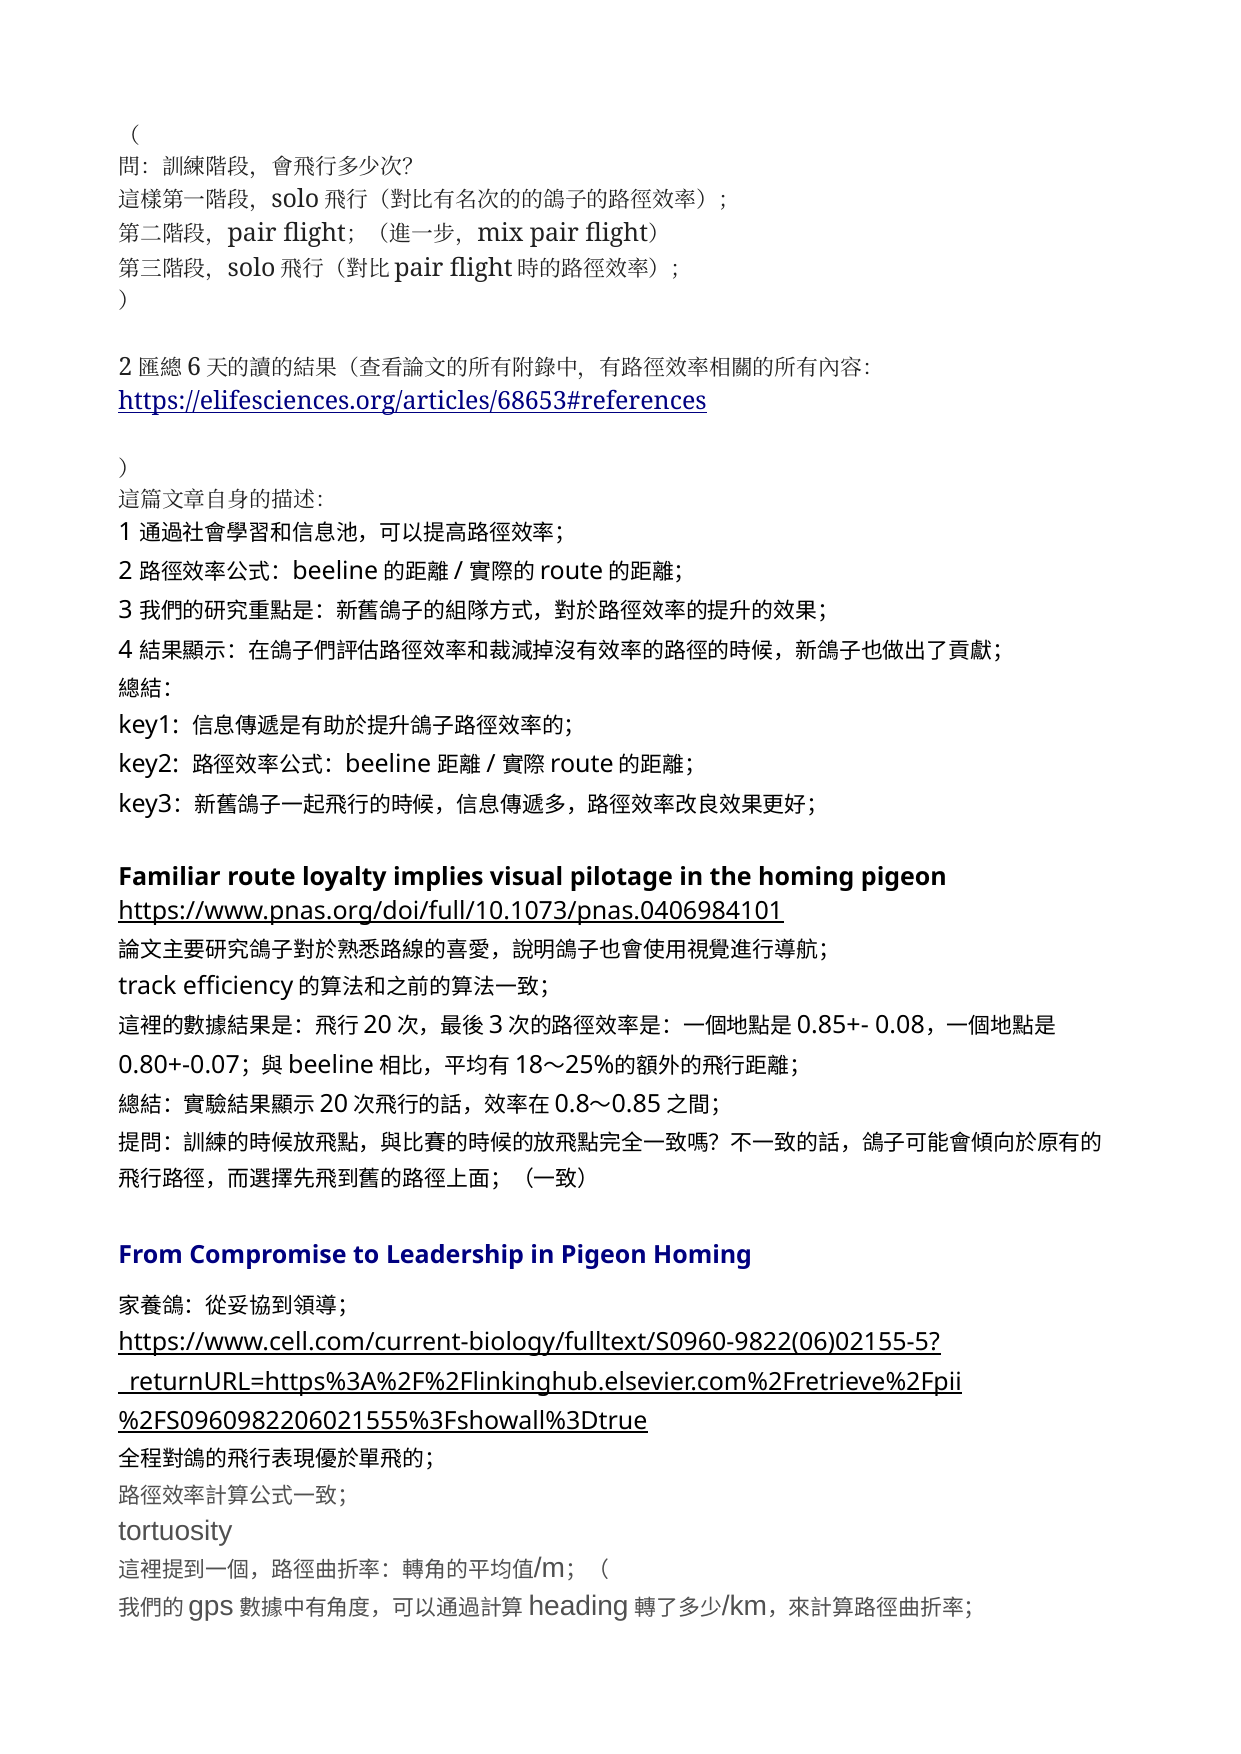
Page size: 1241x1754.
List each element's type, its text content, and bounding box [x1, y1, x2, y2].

text https://www.cell.com/current-biology/fulltext/S0960-9822(06)02155-5?_returnURL=https%3A%2F%2Flinkinghub.elsevier.com%2Fretrieve%2Fpii%2FS0960982206021555%3Fshowall%3Dtrue [118, 1324, 1122, 1436]
text 3 我們的研究重點是：新舊鴿子的組隊方式，對於路徑效率的提升的效果； [118, 592, 1122, 626]
text 第二階段，pair flight；（進一步，mix pair flight） [118, 215, 1122, 249]
text 2 路徑效率公式：beeline的距離 / 實際的route的距離； [118, 553, 1122, 587]
text 第三階段，solo飛行（對比pair flight時的路徑效率）； [118, 249, 1122, 283]
text 論文主要研究鴿子對於熟悉路線的喜愛，說明鴿子也會使用視覺進行導航； [118, 932, 1122, 963]
text 這篇文章自身的描述： [118, 482, 1122, 514]
text ） [118, 283, 1122, 315]
text 1 通過社會學習和信息池，可以提高路徑效率； [118, 514, 1122, 548]
text 全程對鴿的飛行表現優於單飛的； [118, 1441, 1122, 1473]
text 路徑效率計算公式一致； [118, 1478, 1122, 1509]
text 這裡的數據結果是：飛行20次，最後3次的路徑效率是：一個地點是0.85+- 0.08，一個地點是0.80+-0.07；與beeline相比，平均有18～25%的額外的飛行距離； [118, 1007, 1122, 1080]
text 2 匯總6天的讀的結果（查看論文的所有附錄中，有路徑效率相關的所有內容： [118, 349, 1122, 383]
text https://www.pnas.org/doi/full/10.1073/pnas.0406984101 [118, 892, 1122, 927]
text （ [118, 118, 1122, 149]
text 我們的gps數據中有角度，可以通過計算 heading轉了多少/km，來計算路徑曲折率； [118, 1589, 1122, 1622]
text 問：訓練階段，會飛行多少次？ [118, 149, 1122, 181]
text 這樣第一階段，solo飛行（對比有名次的的鴿子的路徑效率）； [118, 181, 1122, 215]
text key3：新舊鴿子一起飛行的時候，信息傳遞多，路徑效率改良效果更好； [118, 785, 1122, 819]
text 總結： [118, 671, 1122, 702]
text 總結：實驗結果顯示20次飛行的話，效率在0.8～0.85之間； [118, 1086, 1122, 1119]
text key2: 路徑效率公式：beeline 距離 / 實際route的距離； [118, 746, 1122, 780]
text 家養鴿：從妥協到領導； [118, 1288, 1122, 1319]
text From Compromise to Leadership in Pigeon Homing [118, 1237, 1122, 1271]
text https://elifesciences.org/articles/68653#references [118, 383, 1122, 417]
subtitle Familiar route loyalty implies visual pilotage in the homing pigeon [118, 858, 1122, 892]
text key1: 信息傳遞是有助於提升鴿子路徑效率的； [118, 707, 1122, 741]
text ） [118, 451, 1122, 482]
text 這裡提到一個，路徑曲折率：轉角的平均值/m；（ [118, 1551, 1122, 1584]
text track efficiency的算法和之前的算法一致； [118, 968, 1122, 1002]
text tortuosity [118, 1514, 1122, 1547]
text 4 結果顯示：在鴿子們評估路徑效率和裁減掉沒有效率的路徑的時候，新鴿子也做出了貢獻； [118, 631, 1122, 665]
text 提問：訓練的時候放飛點，與比賽的時候的放飛點完全一致嗎？不一致的話，鴿子可能會傾向於原有的飛行路徑，而選擇先飛到舊的路徑上面；（一致） [118, 1125, 1122, 1193]
